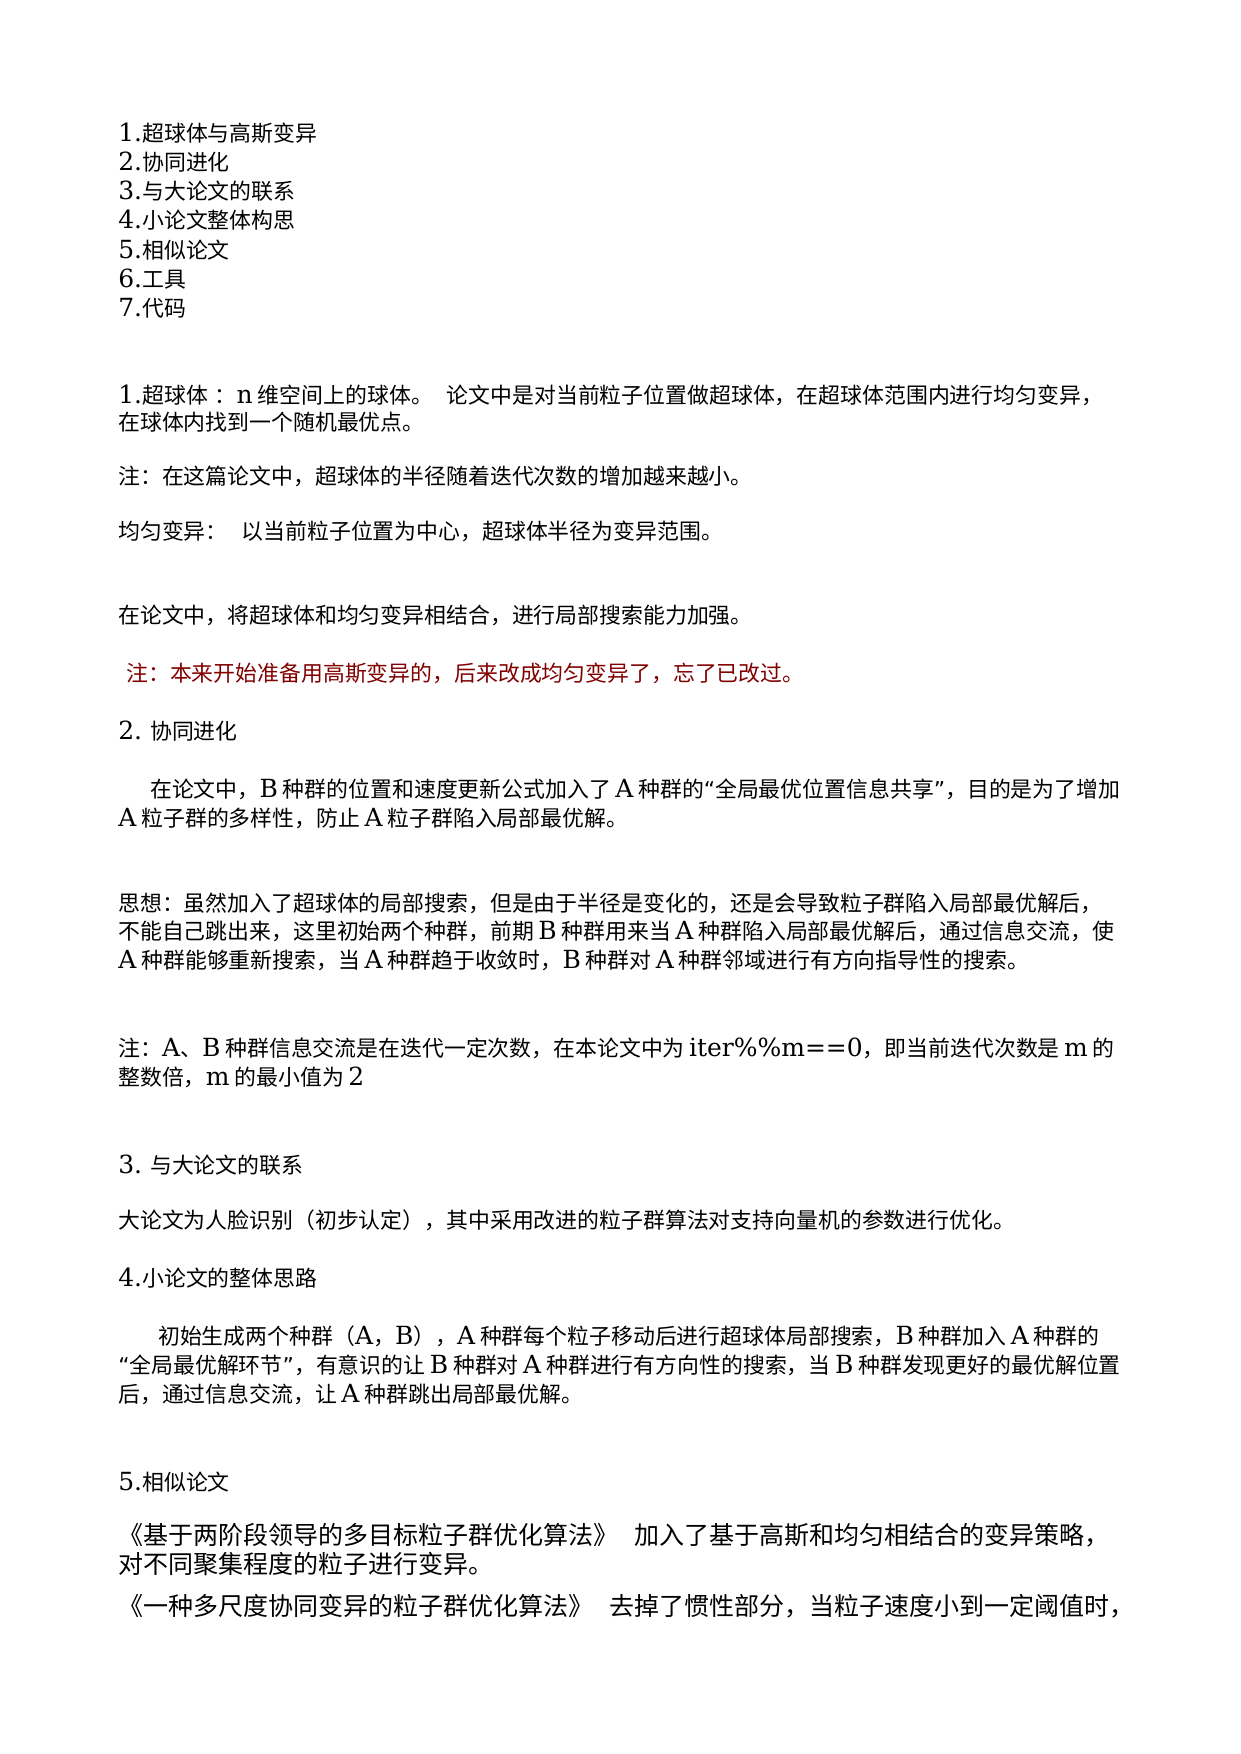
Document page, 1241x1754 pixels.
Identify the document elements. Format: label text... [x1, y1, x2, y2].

text 在论文中，将超球体和均匀变异相结合，进行局部搜索能力加强。 [118, 603, 1122, 628]
text 4.小论文的整体思路 [118, 1263, 1122, 1292]
text 大论文为人脸识别（初步认定），其中采用改进的粒子群算法对支持向量机的参数进行优化。 [118, 1208, 1122, 1234]
text 2.协同进化 [118, 147, 1122, 176]
text 初始生成两个种群（A，B），A种群每个粒子移动后进行超球体局部搜索，B种群加入A种群的“全局最优解环节”，有意识的让B种群对A种群进行有方向性的搜索，当B种群发现更好的最优解位置后，通过信息交流，让A种群跳出局部最优解。 [118, 1321, 1122, 1409]
text 5.相似论文 [118, 235, 1122, 264]
text 1.超球体与高斯变异 [118, 118, 1122, 147]
text 3.与大论文的联系 [118, 176, 1122, 206]
text 2. 协同进化 [118, 716, 1122, 745]
text 注：本来开始准备用高斯变异的，后来改成均匀变异了，忘了已改过。 [118, 658, 1122, 687]
text 均匀变异： 以当前粒子位置为中心，超球体半径为变异范围。 [118, 519, 1122, 545]
text 4.小论文整体构思 [118, 206, 1122, 235]
text 6.工具 [118, 264, 1122, 293]
text 1.超球体 ：n维空间上的球体。 论文中是对当前粒子位置做超球体，在超球体范围内进行均匀变异，在球体内找到一个随机最优点。 [118, 381, 1122, 435]
text 思想：虽然加入了超球体的局部搜索，但是由于半径是变化的，还是会导致粒子群陷入局部最优解后，不能自己跳出来，这里初始两个种群，前期B种群用来当A种群陷入局部最优解后，通过信息交流，使A种群能够重新搜索，当A种群趋于收敛时，B种群对A种群邻域进行有方向指导性的搜索。 [118, 891, 1122, 975]
text 注：在这篇论文中，超球体的半径随着迭代次数的增加越来越小。 [118, 464, 1122, 490]
text 在论文中，B种群的位置和速度更新公式加入了A种群的“全局最优位置信息共享”，目的是为了增加A粒子群的多样性，防止A粒子群陷入局部最优解。 [118, 774, 1122, 833]
text 7.代码 [118, 293, 1122, 322]
text 《一种多尺度协同变异的粒子群优化算法》 去掉了惯性部分，当粒子速度小到一定阈值时，进行高斯变异逃逸 [118, 1592, 1122, 1621]
text 注：A、B种群信息交流是在迭代一定次数，在本论文中为iter%%m==0，即当前迭代次数是m的整数倍，m的最小值为2 [118, 1033, 1122, 1092]
subtitle 《基于两阶段领导的多目标粒子群优化算法》 加入了基于高斯和均匀相结合的变异策略，对不同聚集程度的粒子进行变异。 [118, 1521, 1122, 1579]
text 5.相似论文 [118, 1467, 1122, 1496]
text 3. 与大论文的联系 [118, 1150, 1122, 1179]
